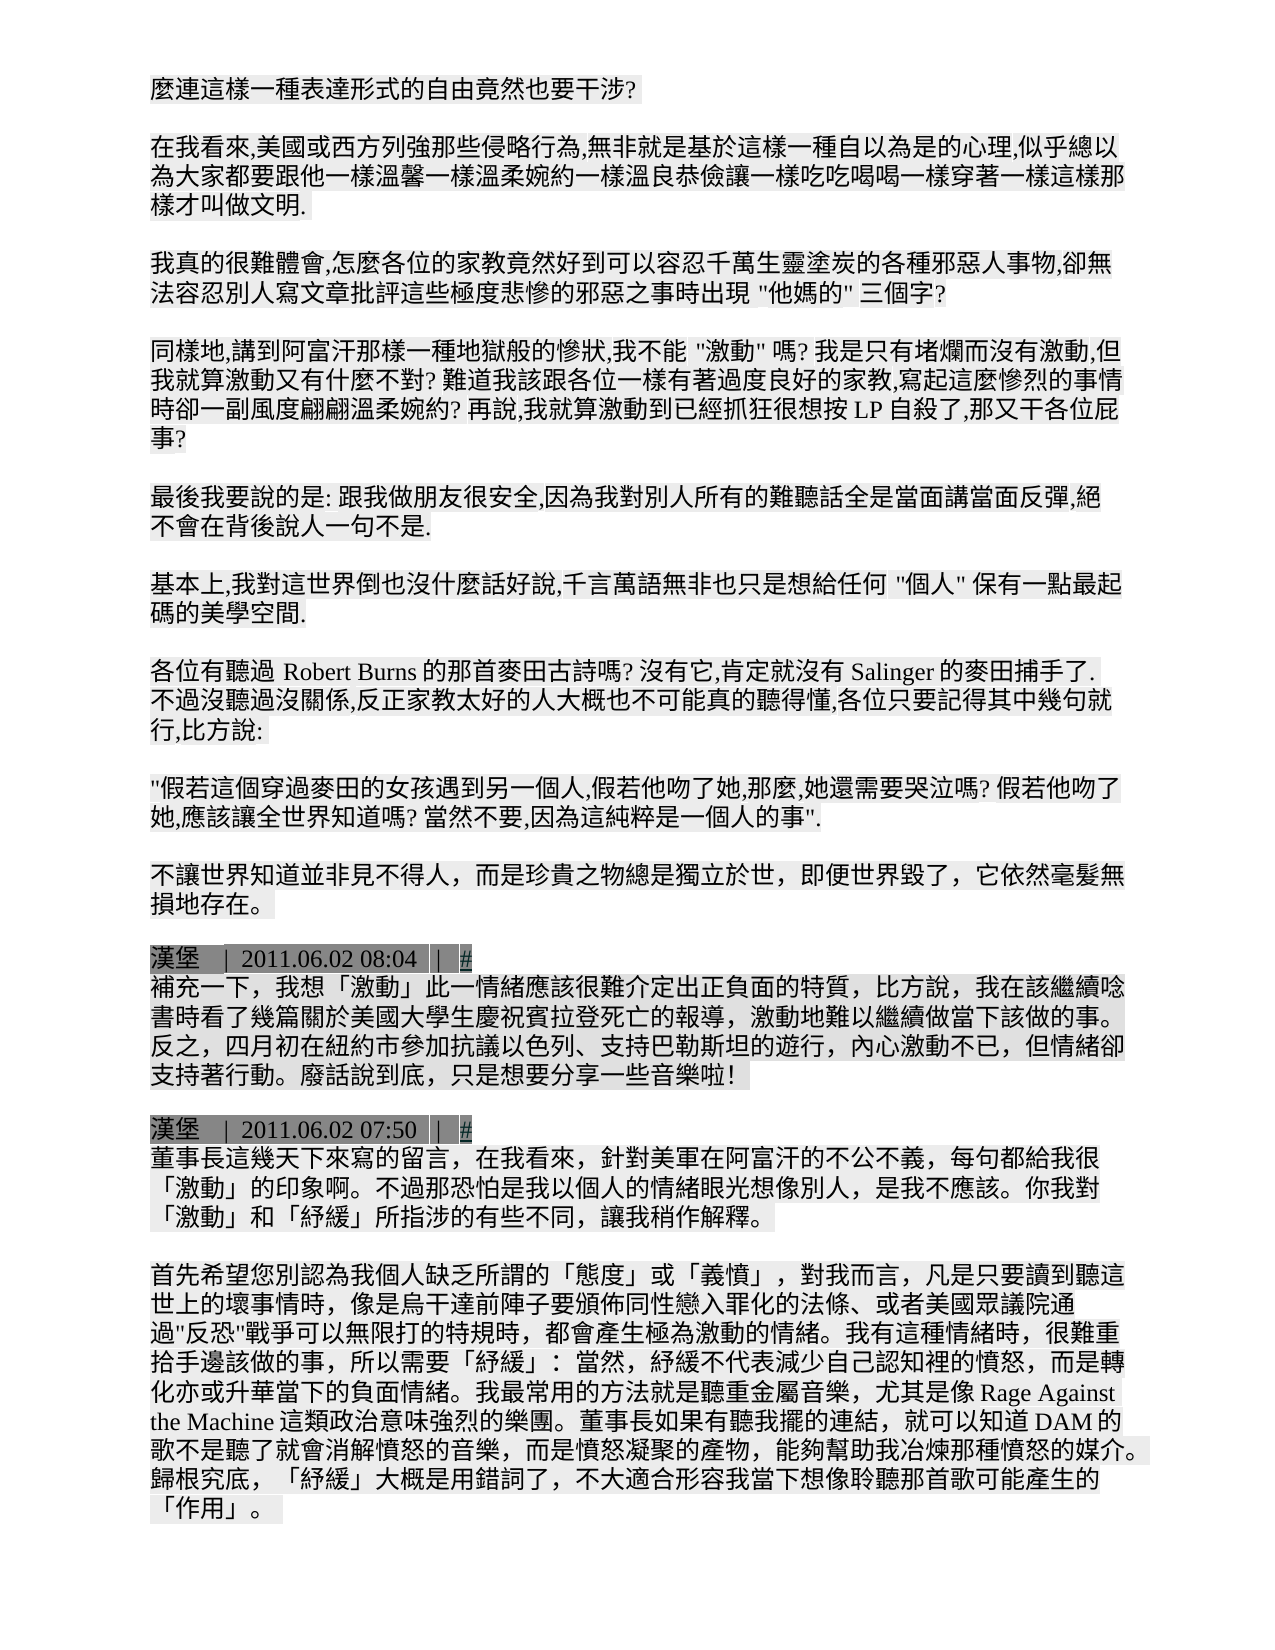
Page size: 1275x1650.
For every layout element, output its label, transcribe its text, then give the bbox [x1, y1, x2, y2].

text 漢堡 | 2011.06.02 08:04 | # [150, 944, 1125, 974]
text 董事長這幾天下來寫的留言，在我看來，針對美軍在阿富汗的不公不義，每句都給我很「激動」的印象啊。不過那恐怕是我以個人的情緒眼光想像別人，是我不應該。你我對「激動」和「紓緩」所指涉的有些不同，讓我稍作解釋。 首先希望您別認為我個人缺乏所謂的「態度」或「義憤」，對我而言，凡是只要讀到聽這世上的壞事情時，像是烏干達前陣子要頒佈同性戀入罪化的法條、或者美國眾議院通過"反恐"戰爭可以無限打的特規時，都會產生極為激動的情緒。我有這種情緒時，很難重拾手邊該做的事，所以需要「紓緩」：當然，紓緩不代表減少自己認知裡的憤怒，而是轉化亦或升華當下的負面情緒。我最常用的方法就是聽重金屬音樂，尤其是像Rage Against the Machine這類政治意味強烈的樂團。董事長如果有聽我擺的連結，就可以知道DAM的歌不是聽了就會消解憤怒的音樂，而是憤怒凝聚的產物，能夠幫助我冶煉那種憤怒的媒介。歸根究底，「紓緩」大概是用錯詞了，不大適合形容我當下想像聆聽那首歌可能產生的「作用」。 最後，我還是不得不說，董事長最後那句實在是太有「態度」啦，我對上色情網站和唸證嚴語錄都沒興趣。而且每個人對憤怒的表述都不一樣，我輕描淡寫講講美國年輕人的浪費，不代表我不關懷、不譴責美國政府在伊拉克和阿富汗的作為啊。 [150, 1144, 1125, 1552]
text 麼連這樣一種表達形式的自由竟然也要干涉? 在我看來,美國或西方列強那些侵略行為,無非就是基於這樣一種自以為是的心理,似乎總以為大家都要跟他一樣溫馨一樣溫柔婉約一樣溫良恭儉讓一樣吃吃喝喝一樣穿著一樣這樣那樣才叫做文明. 我真的很難體會,怎麼各位的家教竟然好到可以容忍千萬生靈塗炭的各種邪惡人事物,卻無法容忍別人寫文章批評這些極度悲慘的邪惡之事時出現 "他媽的" 三個字? 同樣地,講到阿富汗那樣一種地獄般的慘狀,我不能 "激動" 嗎? 我是只有堵爛而沒有激動,但我就算激動又有什麼不對? 難道我該跟各位一樣有著過度良好的家教,寫起這麼慘烈的事情時卻一副風度翩翩溫柔婉約? 再說,我就算激動到已經抓狂很想按LP自殺了,那又干各位屁事? 最後我要說的是: 跟我做朋友很安全,因為我對別人所有的難聽話全是當面講當面反彈,絕不會在背後說人一句不是. 基本上,我對這世界倒也沒什麼話好說,千言萬語無非也只是想給任何 "個人" 保有一點最起碼的美學空間. 各位有聽過 Robert Burns的那首麥田古詩嗎? 沒有它,肯定就沒有Salinger的麥田捕手了. 不過沒聽過沒關係,反正家教太好的人大概也不可能真的聽得懂,各位只要記得其中幾句就行,比方說: "假若這個穿過麥田的女孩遇到另一個人,假若他吻了她,那麼,她還需要哭泣嗎? 假若他吻了她,應該讓全世界知道嗎? 當然不要,因為這純粹是一個人的事". 不讓世界知道並非見不得人，而是珍貴之物總是獨立於世，即便世界毀了，它依然毫髮無損地存在。 [150, 75, 1125, 919]
text 補充一下，我想「激動」此一情緒應該很難介定出正負面的特質，比方說，我在該繼續唸書時看了幾篇關於美國大學生慶祝賓拉登死亡的報導，激動地難以繼續做當下該做的事。反之，四月初在紐約市參加抗議以色列、支持巴勒斯坦的遊行，內心激動不已，但情緒卻支持著行動。廢話說到底，只是想要分享一些音樂啦！ [150, 974, 1125, 1090]
text 漢堡 | 2011.06.02 07:50 | # [150, 1115, 1125, 1144]
